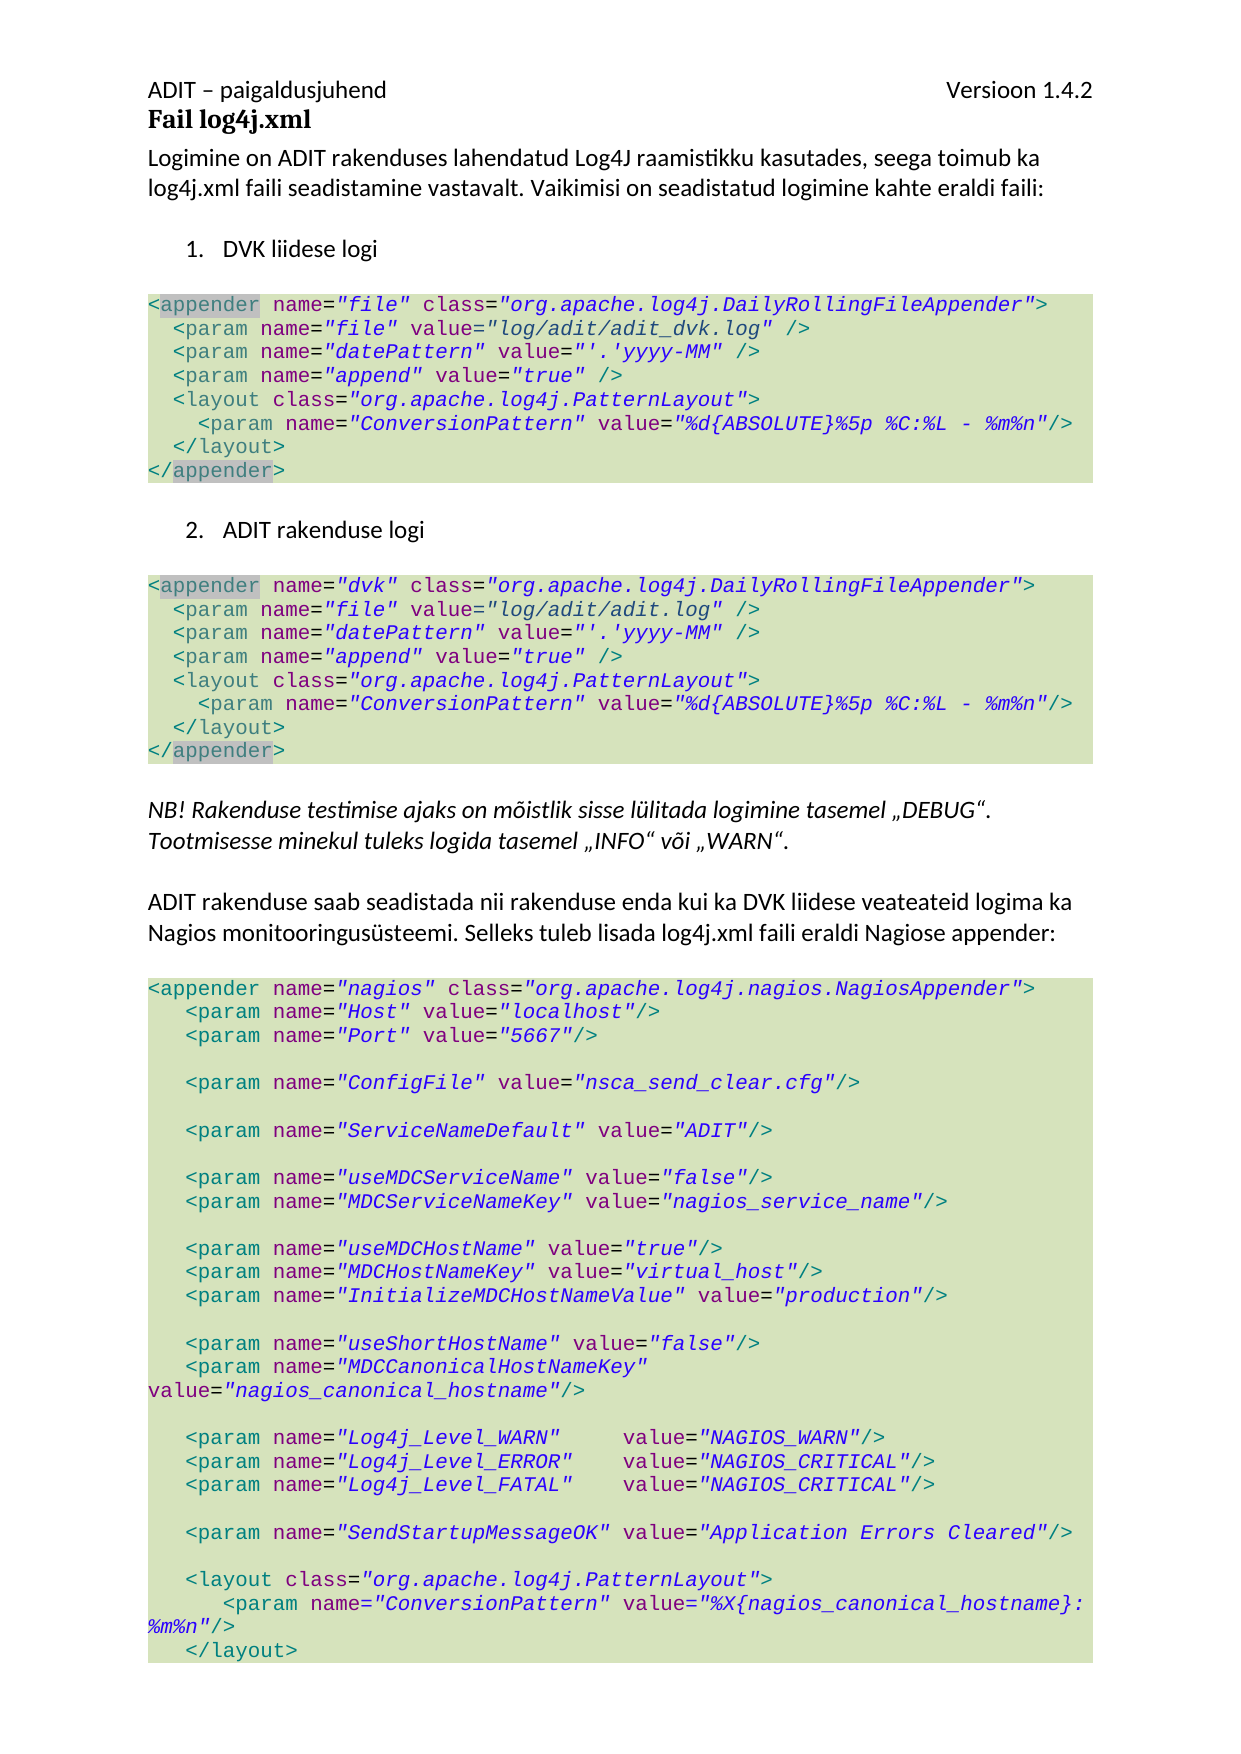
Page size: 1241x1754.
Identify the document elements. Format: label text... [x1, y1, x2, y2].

text <param name="file" value="log/adit/adit_dvk.log" /> [148, 318, 1093, 342]
list ADIT rakenduse logi [185, 514, 1093, 544]
text <appender name="nagios" class="org.apache.log4j.nagios.NagiosAppender"> [148, 978, 1093, 1001]
text NB! Rakenduse testimise ajaks on mõistlik sisse lülitada logimine tasemel „DEBUG“. Tootmisesse minekul tuleks logida tasemel „INFO“ või „WARN“. [148, 795, 1093, 856]
text <param name="append" value="true" /> [148, 646, 1093, 669]
text <param name="SendStartupMessageOK" value="Application Errors Cleared"/> [148, 1522, 1093, 1545]
text <param name="MDCServiceNameKey" value="nagios_service_name"/> [148, 1191, 1093, 1214]
text <param name="Log4j_Level_ERROR" value="NAGIOS_CRITICAL"/> [148, 1451, 1093, 1474]
text <param name="ServiceNameDefault" value="ADIT"/> [148, 1120, 1093, 1143]
text </layout> [148, 1640, 1093, 1663]
text <param name="ConversionPattern" value="%d{ABSOLUTE}%5p %C:%L - %m%n"/> [148, 412, 1093, 436]
text </appender> [148, 741, 1093, 764]
text <param name="ConversionPattern" value="%d{ABSOLUTE}%5p %C:%L - %m%n"/> [148, 693, 1093, 717]
text </layout> [148, 436, 1093, 460]
text <appender name="dvk" class="org.apache.log4j.DailyRollingFileAppender"> [148, 575, 1093, 599]
text <param name="datePattern" value="'.'yyyy-MM" /> [148, 342, 1093, 365]
text </appender> [148, 460, 1093, 483]
text <layout class="org.apache.log4j.PatternLayout"> [148, 669, 1093, 693]
text <param name="ConfigFile" value="nsca_send_clear.cfg"/> [148, 1072, 1093, 1096]
text <param name="MDCCanonicalHostNameKey" value="nagios_canonical_hostname"/> [148, 1356, 1093, 1403]
text <param name="useMDCServiceName" value="false"/> [148, 1167, 1093, 1191]
text <param name="InitializeMDCHostNameValue" value="production"/> [148, 1285, 1093, 1309]
text ADIT rakenduse saab seadistada nii rakenduse enda kui ka DVK liidese veateateid logima ka Nagios monitooringusüsteemi. Selleks tuleb lisada log4j.xml faili eraldi Nagiose appender: [148, 886, 1093, 947]
text <param name="Log4j_Level_WARN" value="NAGIOS_WARN"/> [148, 1427, 1093, 1451]
text <param name="MDCHostNameKey" value="virtual_host"/> [148, 1262, 1093, 1285]
text </layout> [148, 717, 1093, 741]
list DVK liidese logi [185, 233, 1093, 264]
text <layout class="org.apache.log4j.PatternLayout"> [148, 1569, 1093, 1593]
text <param name="file" value="log/adit/adit.log" /> [148, 599, 1093, 622]
text <param name="ConversionPattern" value="%X{nagios_canonical_hostname}: %m%n"/> [148, 1593, 1093, 1640]
text <param name="useShortHostName" value="false"/> [148, 1332, 1093, 1356]
text Logimine on ADIT rakenduses lahendatud Log4J raamistikku kasutades, seega toimub ka log4j.xml faili seadistamine vastavalt. Vaikimisi on seadistatud logimine kahte eraldi faili: [148, 142, 1093, 203]
text <param name="Port" value="5667"/> [148, 1025, 1093, 1049]
text <param name="Host" value="localhost"/> [148, 1001, 1093, 1025]
text <param name="datePattern" value="'.'yyyy-MM" /> [148, 622, 1093, 646]
text <param name="Log4j_Level_FATAL" value="NAGIOS_CRITICAL"/> [148, 1474, 1093, 1498]
text <param name="append" value="true" /> [148, 365, 1093, 389]
subtitle Fail log4j.xml [148, 104, 1093, 135]
text <param name="useMDCHostName" value="true"/> [148, 1238, 1093, 1262]
text <layout class="org.apache.log4j.PatternLayout"> [148, 389, 1093, 412]
text <appender name="file" class="org.apache.log4j.DailyRollingFileAppender"> [148, 294, 1093, 318]
